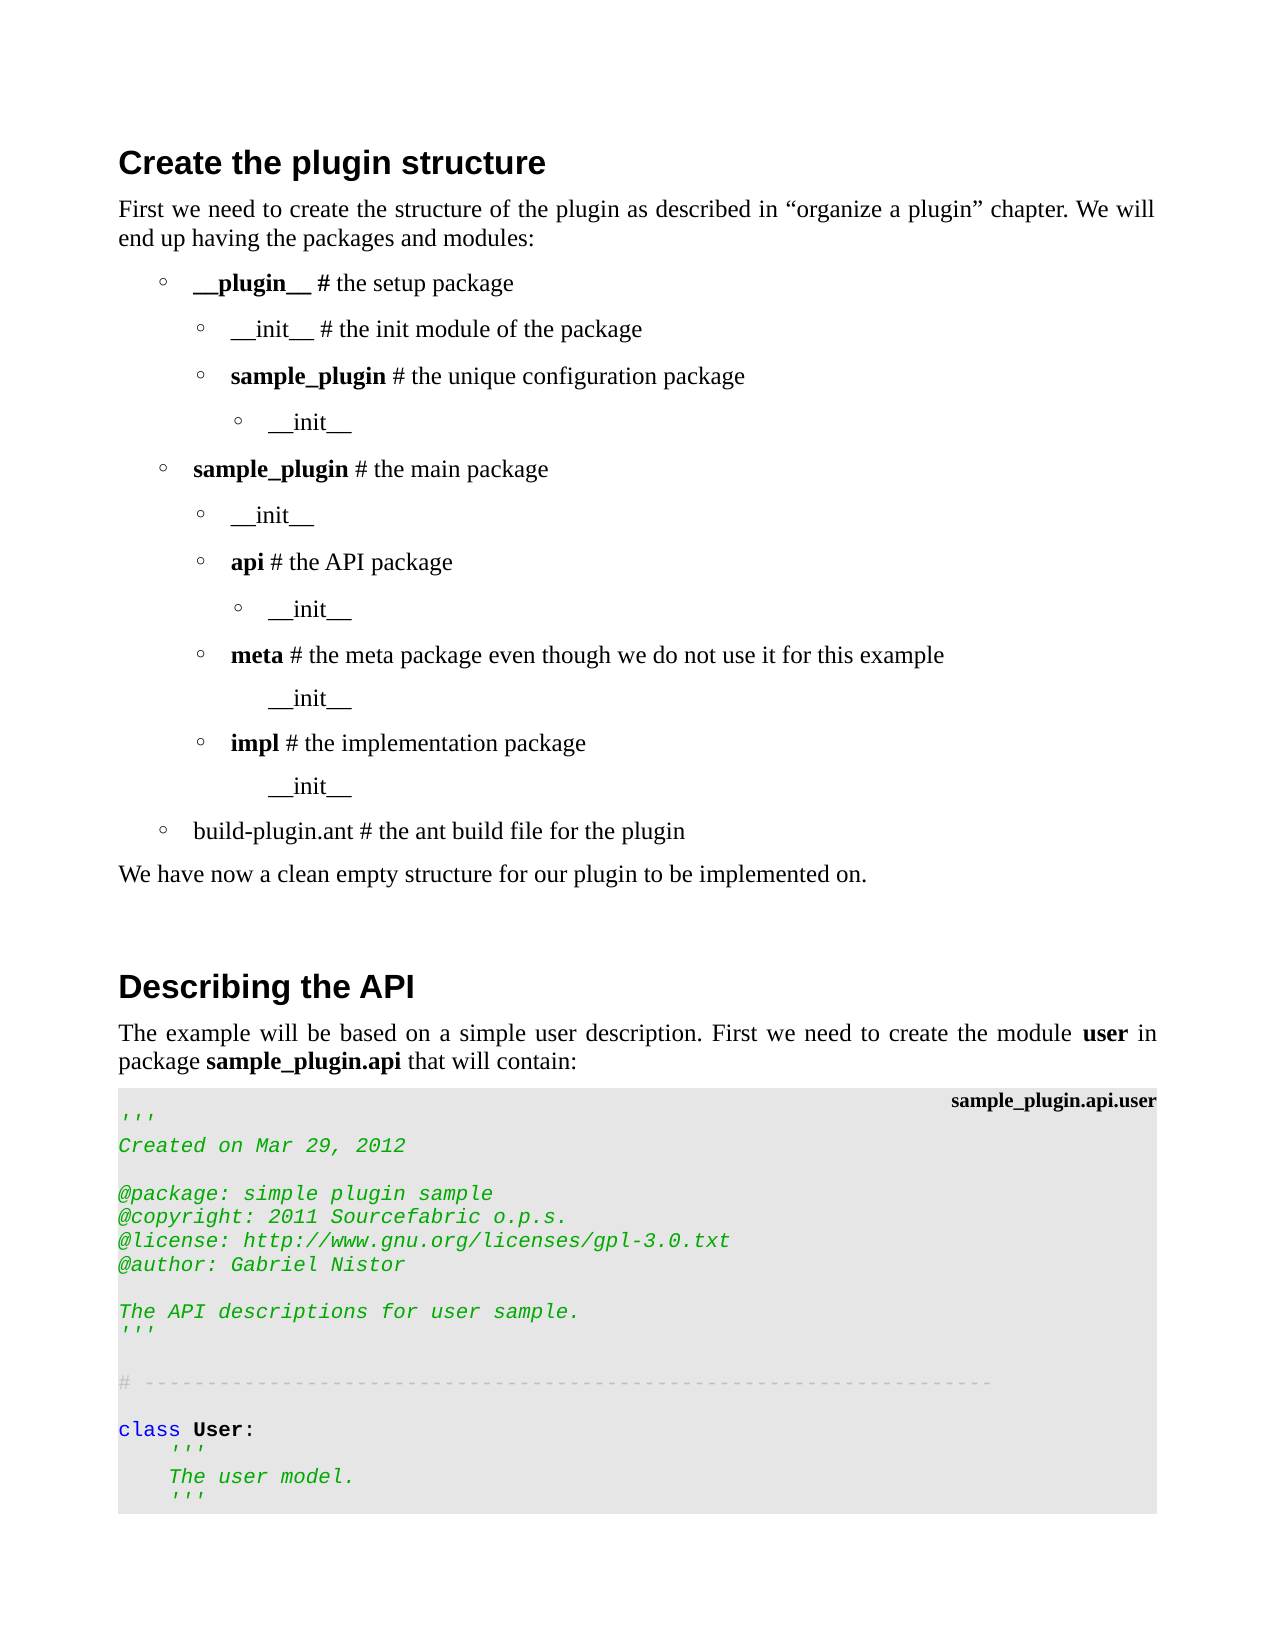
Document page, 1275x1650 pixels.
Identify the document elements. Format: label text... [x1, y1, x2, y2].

list build-plugin.ant # the ant build file for the plugin [156, 812, 1157, 846]
text The example will be based on a simple user description. First we need to create the module user in package sample_plugin.api that will contain: [118, 1018, 1157, 1075]
list __init__ [231, 683, 1157, 712]
list sample_plugin # the unique configuration package [193, 357, 1157, 391]
list api # the API package [193, 544, 1157, 578]
subtitle Create the plugin structure [118, 143, 1157, 182]
list __init__ # the init module of the package [193, 311, 1157, 345]
list __init__ [231, 771, 1157, 800]
text First we need to create the structure of the plugin as described in “organize a plugin” chapter. We will end up having the packages and modules: [118, 194, 1157, 252]
list __init__ [231, 404, 1157, 438]
text We have now a clean empty structure for our plugin to be implemented on. [118, 859, 1157, 888]
list __init__ [193, 497, 1157, 531]
list __init__ [231, 590, 1157, 624]
list impl # the implementation package [193, 724, 1157, 759]
subtitle Describing the API [118, 966, 1157, 1005]
list __plugin__ # the setup package [156, 264, 1157, 298]
list meta # the meta package even though we do not use it for this example [193, 637, 1157, 671]
list sample_plugin # the main package [156, 451, 1157, 484]
